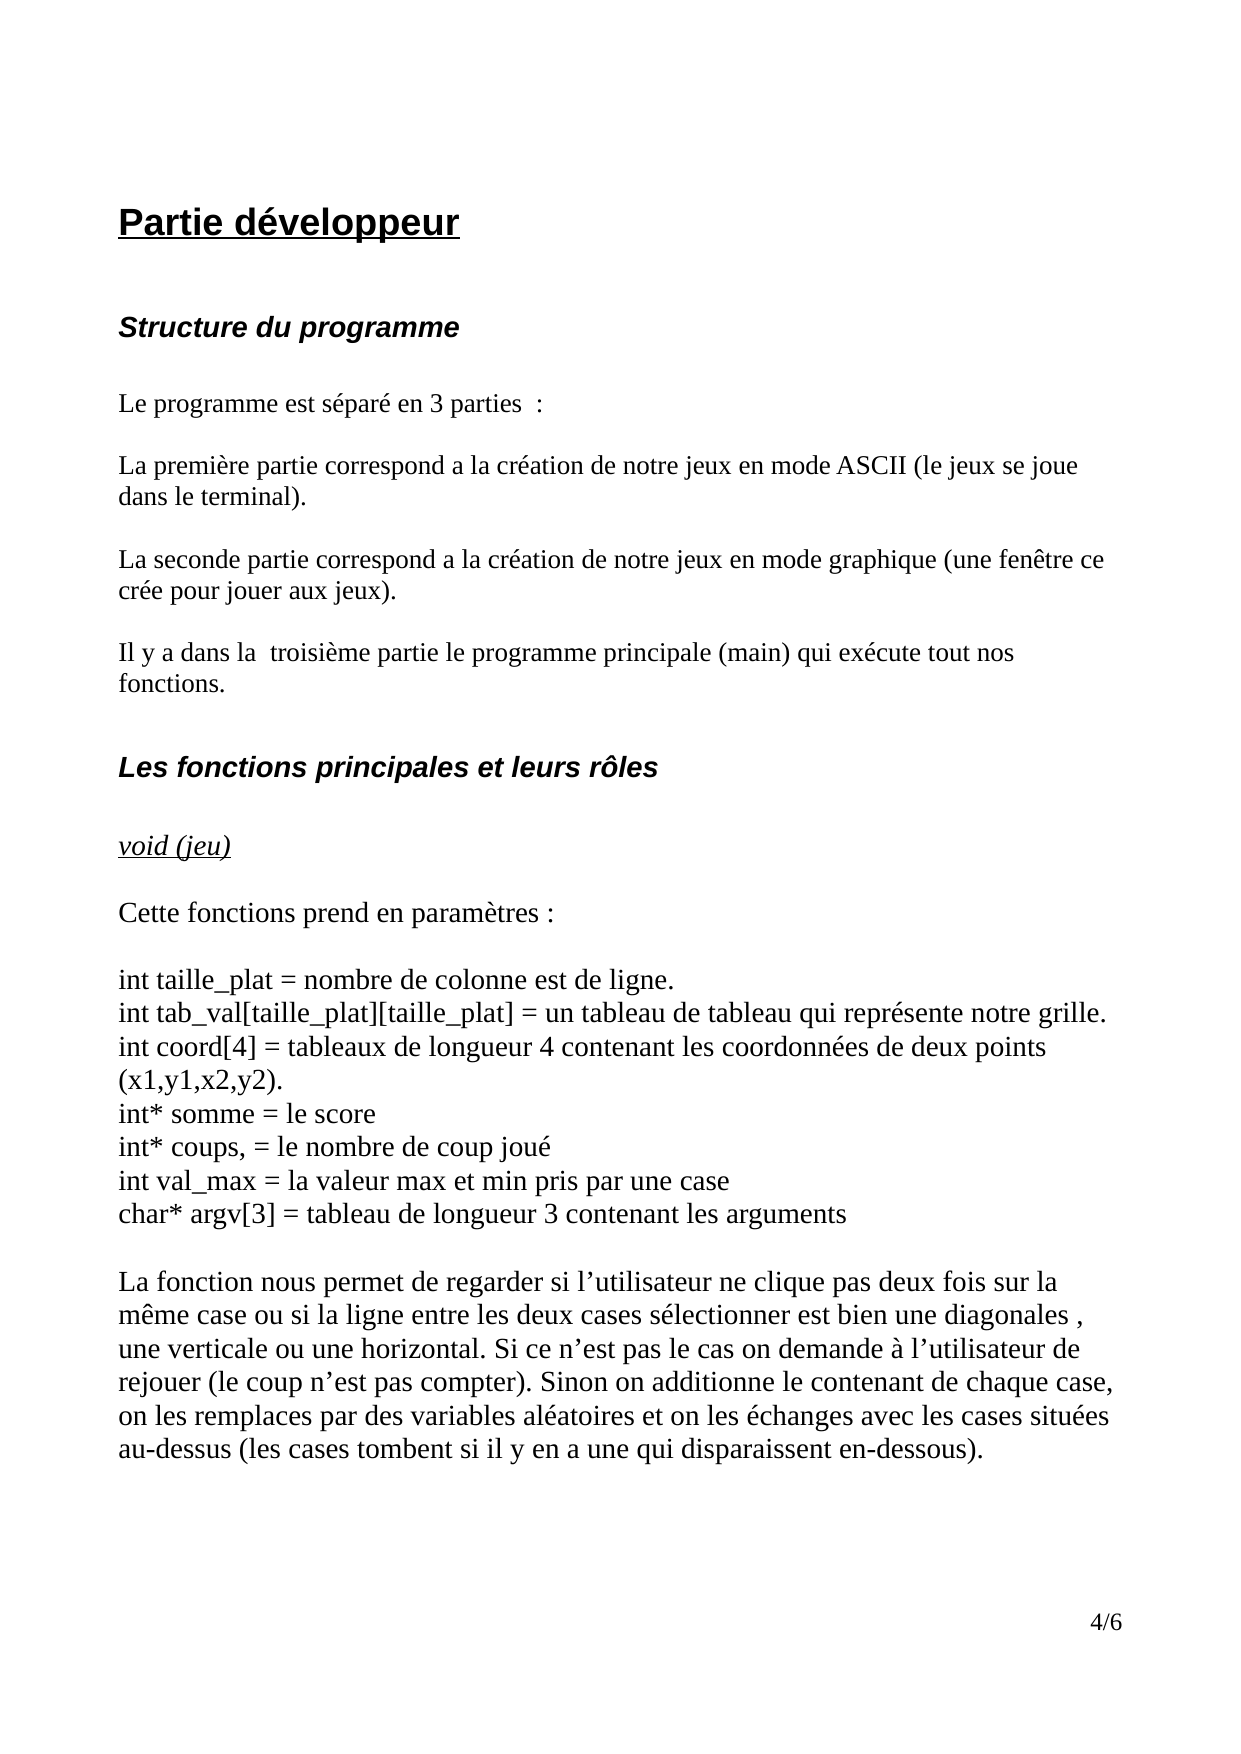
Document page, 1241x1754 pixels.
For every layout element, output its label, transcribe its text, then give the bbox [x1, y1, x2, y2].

subtitle Partie développeur [118, 199, 1122, 243]
text int* somme = le score [118, 1096, 1122, 1129]
text int* coups, = le nombre de coup joué [118, 1129, 1122, 1163]
text Il y a dans la troisième partie le programme principale (main) qui exécute tout nos fonctions. [118, 636, 1122, 698]
text void (jeu) [118, 828, 1122, 861]
text int tab_val[taille_plat][taille_plat] = un tableau de tableau qui représente notre grille. [118, 995, 1122, 1029]
text Cette fonctions prend en paramètres : [118, 895, 1122, 928]
text La fonction nous permet de regarder si l’utilisateur ne clique pas deux fois sur la même case ou si la ligne entre les deux cases sélectionner est bien une diagonales , une verticale ou une horizontal. Si ce n’est pas le cas on demande à l’utilisateur de rejouer (le coup n’est pas compter). Sinon on additionne le contenant de chaque case, on les remplaces par des variables aléatoires et on les échanges avec les cases situées au-dessus (les cases tombent si il y en a une qui disparaissent en-dessous). [118, 1264, 1122, 1465]
text Le programme est séparé en 3 parties : [118, 387, 1122, 418]
subtitle Structure du programme [118, 310, 1122, 343]
text int taille_plat = nombre de colonne est de ligne. [118, 962, 1122, 995]
text int coord[4] = tableaux de longueur 4 contenant les coordonnées de deux points (x1,y1,x2,y2). [118, 1029, 1122, 1096]
text char* argv[3] = tableau de longueur 3 contenant les arguments [118, 1197, 1122, 1230]
subtitle Les fonctions principales et leurs rôles [118, 750, 1122, 784]
text La seconde partie correspond a la création de notre jeux en mode graphique (une fenêtre ce crée pour jouer aux jeux). [118, 543, 1122, 605]
text La première partie correspond a la création de notre jeux en mode ASCII (le jeux se joue dans le terminal). [118, 449, 1122, 512]
text int val_max = la valeur max et min pris par une case [118, 1163, 1122, 1197]
